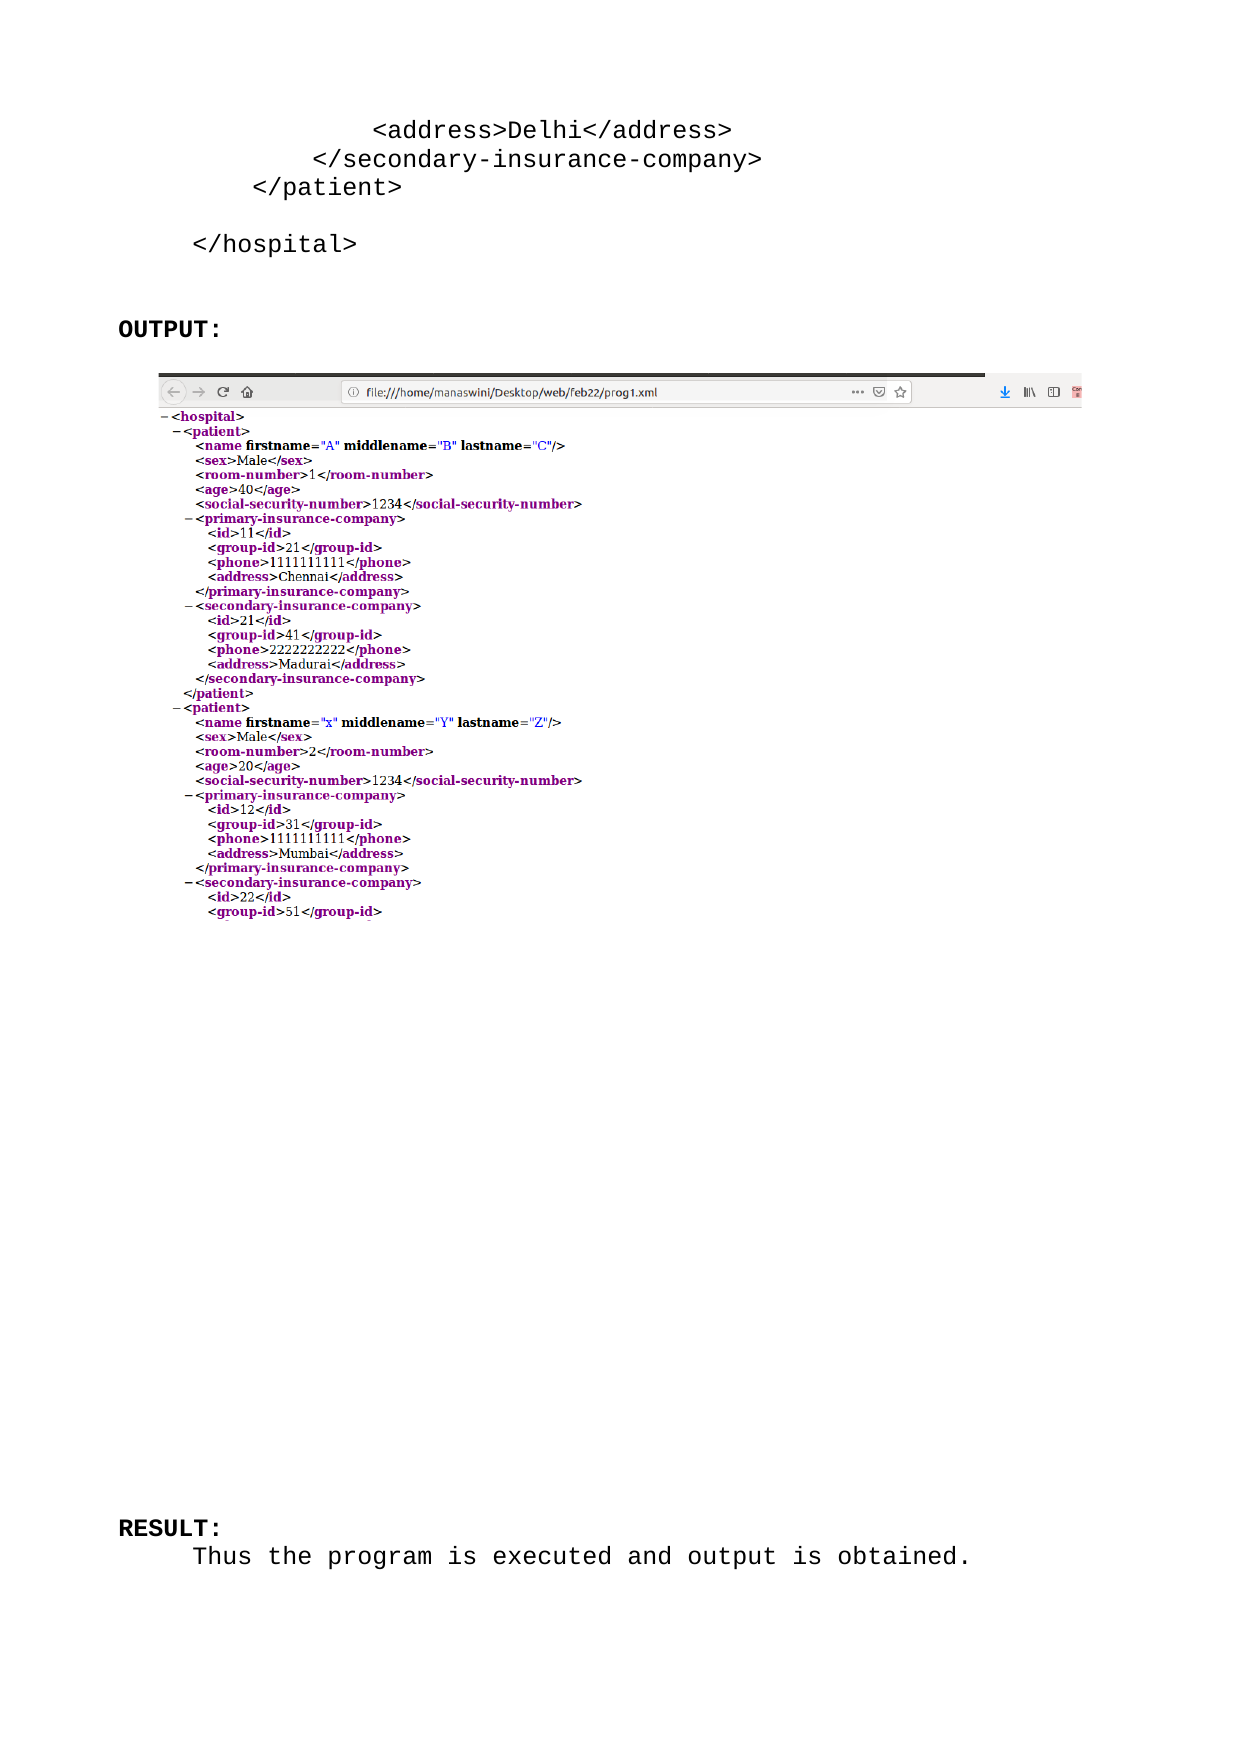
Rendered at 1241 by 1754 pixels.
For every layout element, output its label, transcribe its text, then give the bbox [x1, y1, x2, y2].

text Thus the program is executed and output is obtained. [118, 1543, 1122, 1572]
text </patient> [192, 175, 1122, 203]
text </hospital> [192, 231, 1122, 260]
text OUTPUT: [118, 316, 1122, 345]
picture [158, 373, 1082, 921]
text RESULT: [118, 1515, 1122, 1543]
text </secondary-insurance-company> [192, 146, 1122, 175]
text <address>Delhi</address> [192, 118, 1122, 146]
